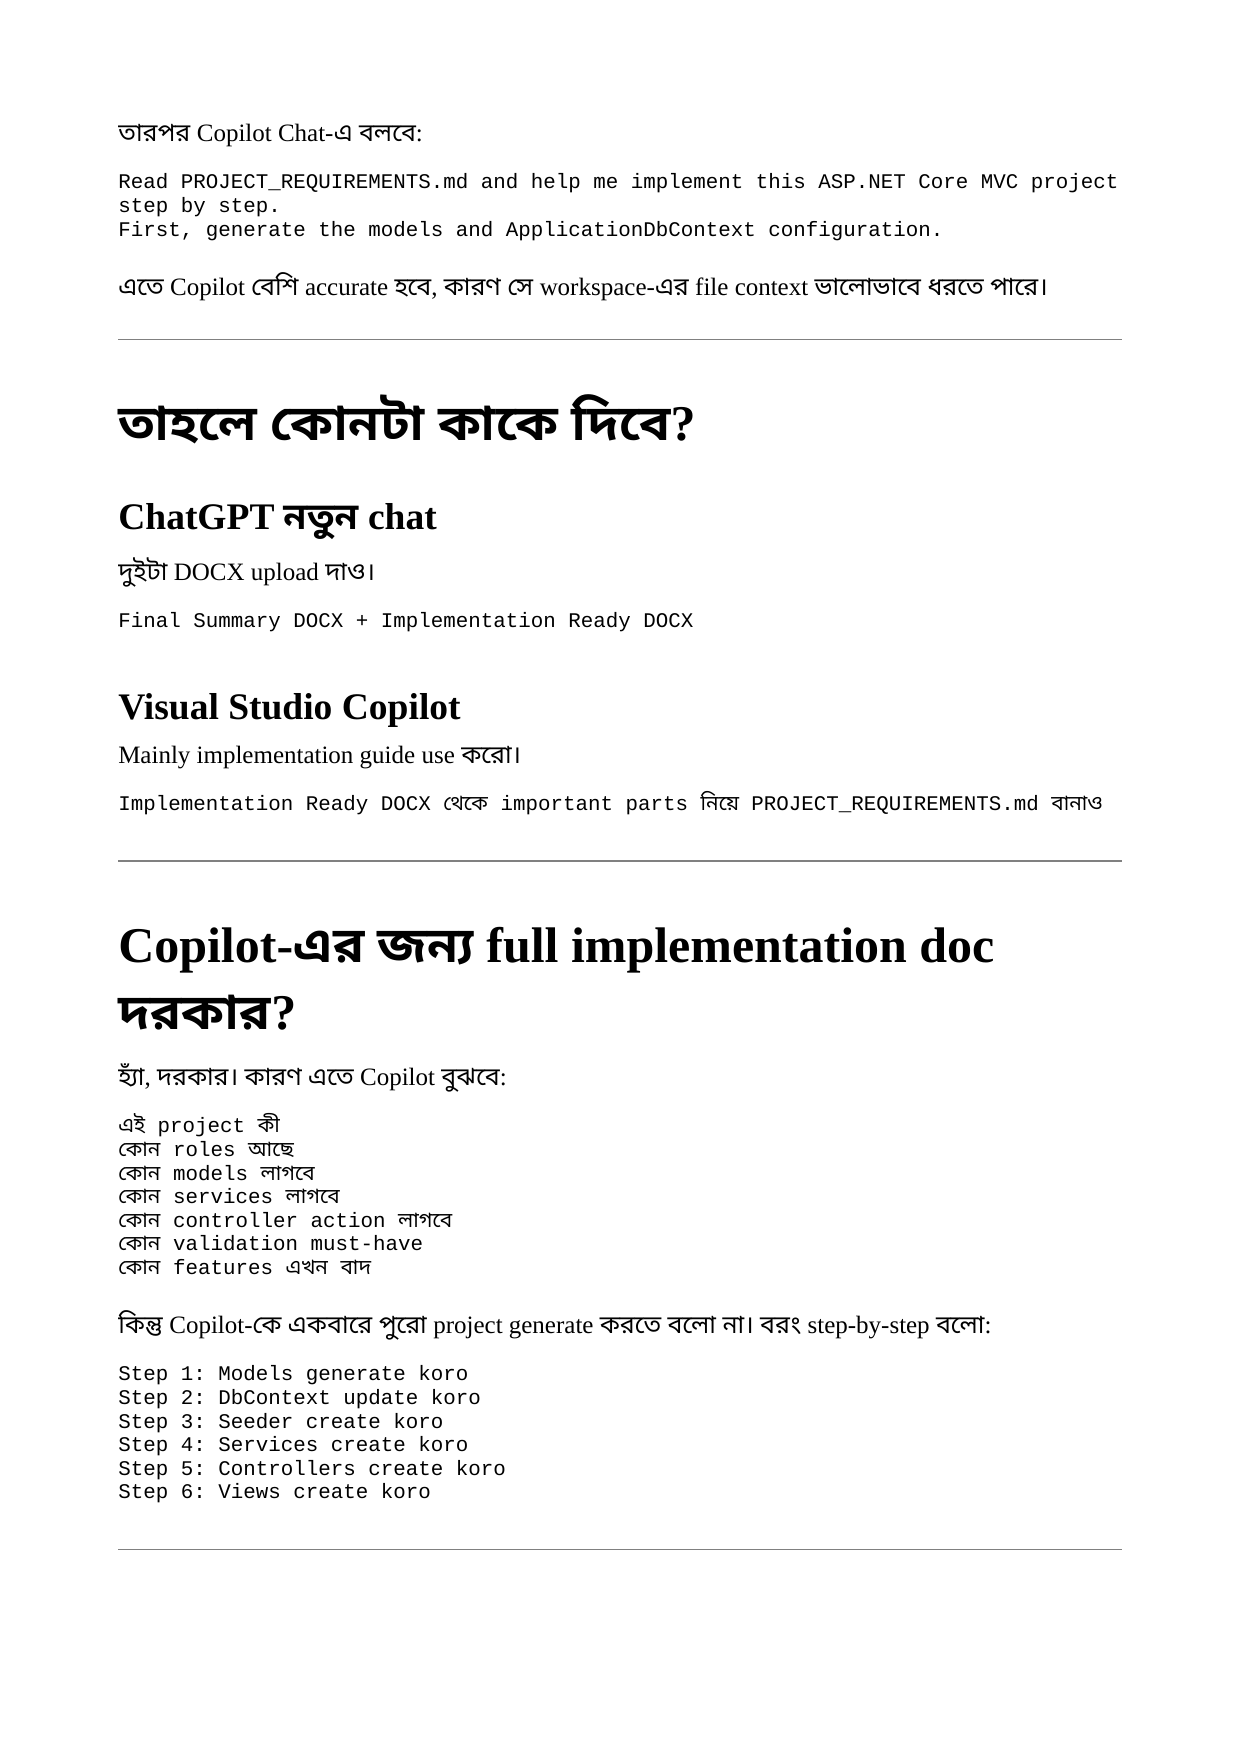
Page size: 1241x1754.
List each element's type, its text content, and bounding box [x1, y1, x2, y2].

subtitle ChatGPT নতুন chat [118, 494, 1122, 545]
text এই project কী [118, 1115, 1122, 1139]
text Implementation Ready DOCX থেকে important parts নিয়ে PROJECT_REQUIREMENTS.md বানাও [118, 793, 1122, 817]
text কোন features এখন বাদ [118, 1257, 1122, 1281]
text কোন validation must-have [118, 1233, 1122, 1257]
text Step 4: Services create koro [118, 1434, 1122, 1458]
subtitle Visual Studio Copilot [118, 684, 1122, 727]
text Read PROJECT_REQUIREMENTS.md and help me implement this ASP.NET Core MVC project step by step. [118, 171, 1122, 218]
text Mainly implementation guide use করো। [118, 740, 1122, 773]
subtitle তাহলে কোনটা কাকে দিবে? [118, 394, 1122, 461]
text Step 1: Models generate koro [118, 1363, 1122, 1387]
text এতে Copilot বেশি accurate হবে, কারণ সে workspace-এর file context ভালোভাবে ধরতে পারে। [118, 272, 1122, 305]
text Step 5: Controllers create koro [118, 1458, 1122, 1482]
text কোন models লাগবে [118, 1162, 1122, 1186]
text Step 3: Seeder create koro [118, 1411, 1122, 1434]
subtitle Copilot-এর জন্য full implementation doc দরকার? [118, 915, 1122, 1049]
text কোন services লাগবে [118, 1186, 1122, 1210]
text দুইটা DOCX upload দাও। [118, 557, 1122, 591]
text Step 2: DbContext update koro [118, 1387, 1122, 1411]
text হ্যাঁ, দরকার। কারণ এতে Copilot বুঝবে: [118, 1062, 1122, 1096]
text কিন্তু Copilot-কে একবারে পুরো project generate করতে বলো না। বরং step-by-step বলো: [118, 1310, 1122, 1344]
text তারপর Copilot Chat-এ বলবে: [118, 118, 1122, 152]
text First, generate the models and ApplicationDbContext configuration. [118, 218, 1122, 242]
text কোন roles আছে [118, 1139, 1122, 1162]
text Final Summary DOCX + Implementation Ready DOCX [118, 610, 1122, 634]
text কোন controller action লাগবে [118, 1210, 1122, 1233]
text Step 6: Views create koro [118, 1482, 1122, 1505]
